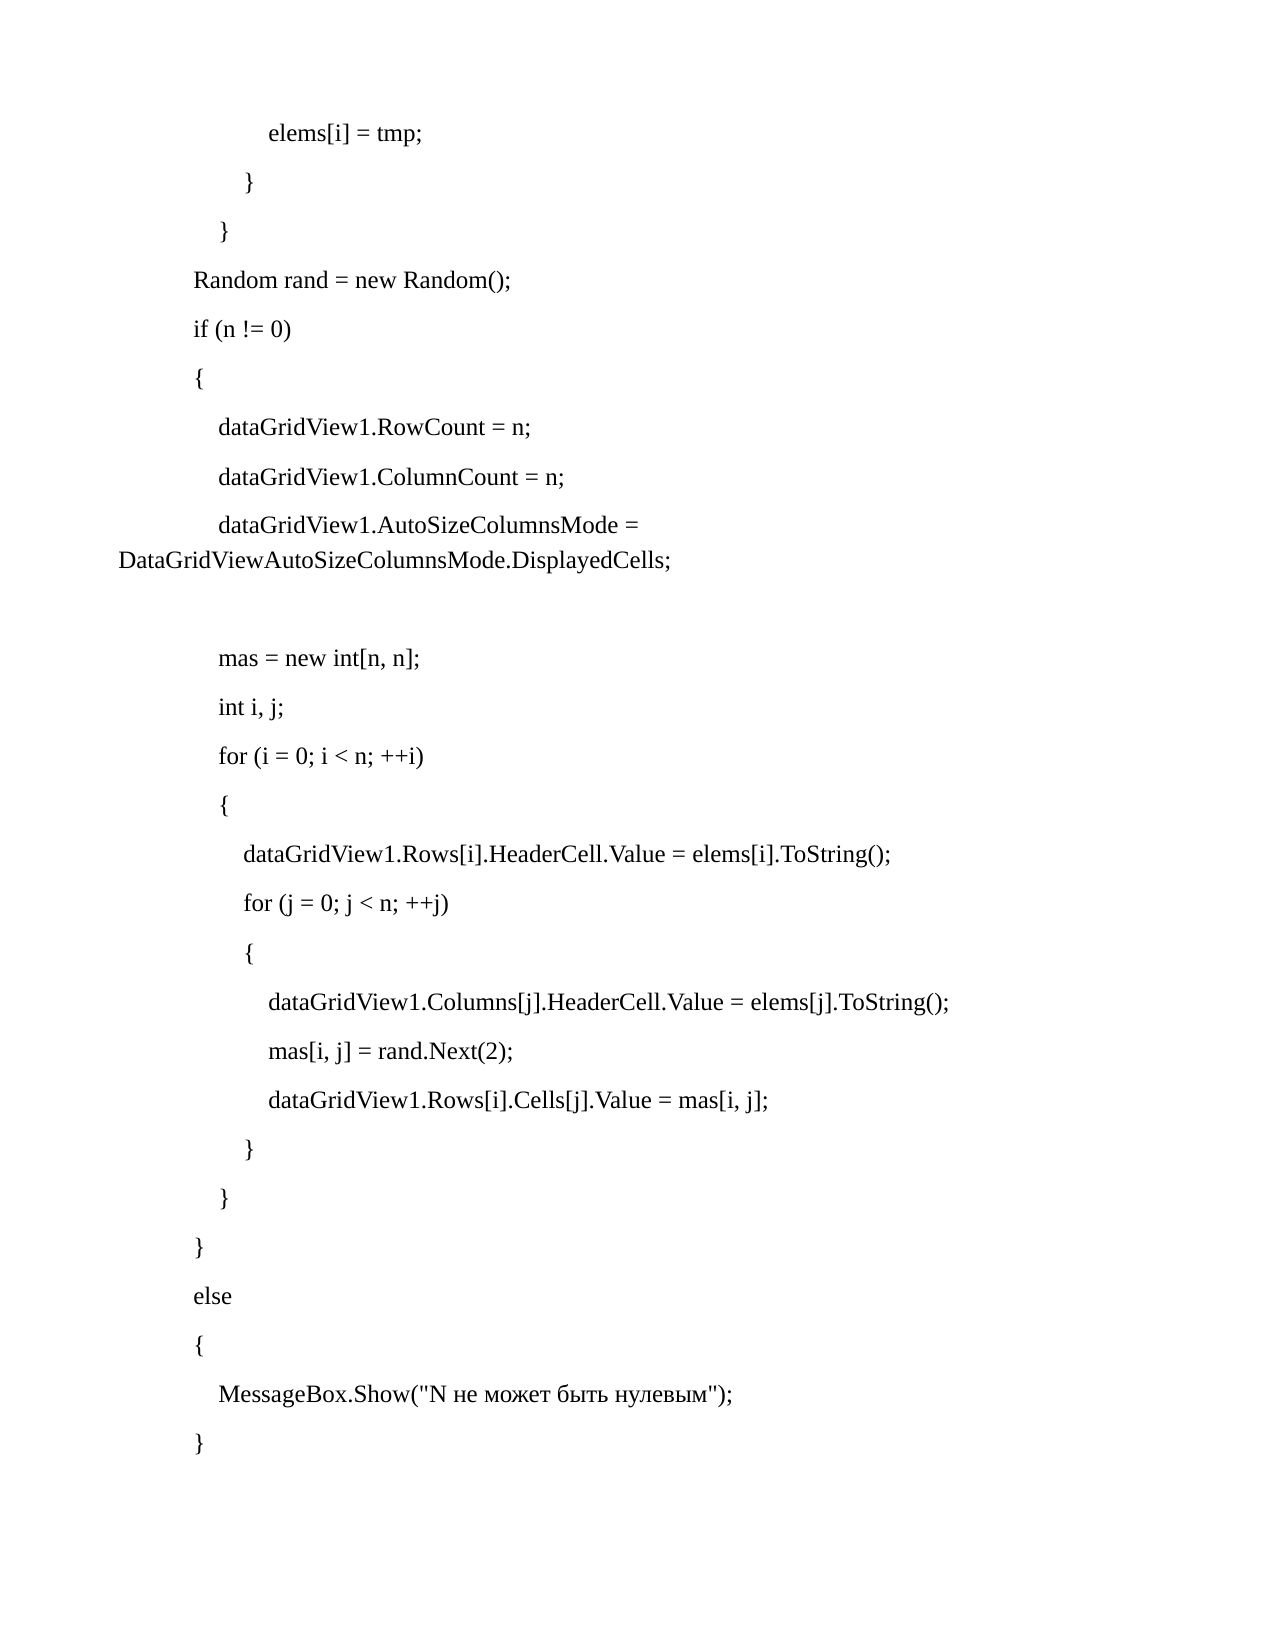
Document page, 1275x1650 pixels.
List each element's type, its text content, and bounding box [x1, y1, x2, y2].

text } [118, 1232, 1157, 1261]
text else [118, 1281, 1157, 1310]
text mas[i, j] = rand.Next(2); [118, 1036, 1157, 1064]
text elems[i] = tmp; [118, 118, 1157, 147]
text } [118, 167, 1157, 196]
text dataGridView1.Rows[i].Cells[j].Value = mas[i, j]; [118, 1085, 1157, 1113]
text Random rand = new Random(); [118, 265, 1157, 294]
text dataGridView1.ColumnCount = n; [118, 462, 1157, 490]
text { [118, 938, 1157, 966]
text if (n != 0) [118, 314, 1157, 343]
text } [118, 1183, 1157, 1212]
text } [118, 1428, 1157, 1457]
text dataGridView1.RowCount = n; [118, 412, 1157, 441]
text { [118, 1330, 1157, 1359]
text dataGridView1.Columns[j].HeaderCell.Value = elems[j].ToString(); [118, 987, 1157, 1015]
text for (i = 0; i < n; ++i) [118, 741, 1157, 770]
text mas = new int[n, n]; [118, 643, 1157, 672]
text { [118, 790, 1157, 819]
text } [118, 1134, 1157, 1163]
text } [118, 216, 1157, 245]
text dataGridView1.AutoSizeColumnsMode = DataGridViewAutoSizeColumnsMode.DisplayedCells; [118, 511, 1157, 574]
text int i, j; [118, 692, 1157, 721]
text dataGridView1.Rows[i].HeaderCell.Value = elems[i].ToString(); [118, 839, 1157, 868]
text for (j = 0; j < n; ++j) [118, 888, 1157, 917]
text MessageBox.Show("N не может быть нулевым"); [118, 1379, 1157, 1408]
text { [118, 363, 1157, 392]
